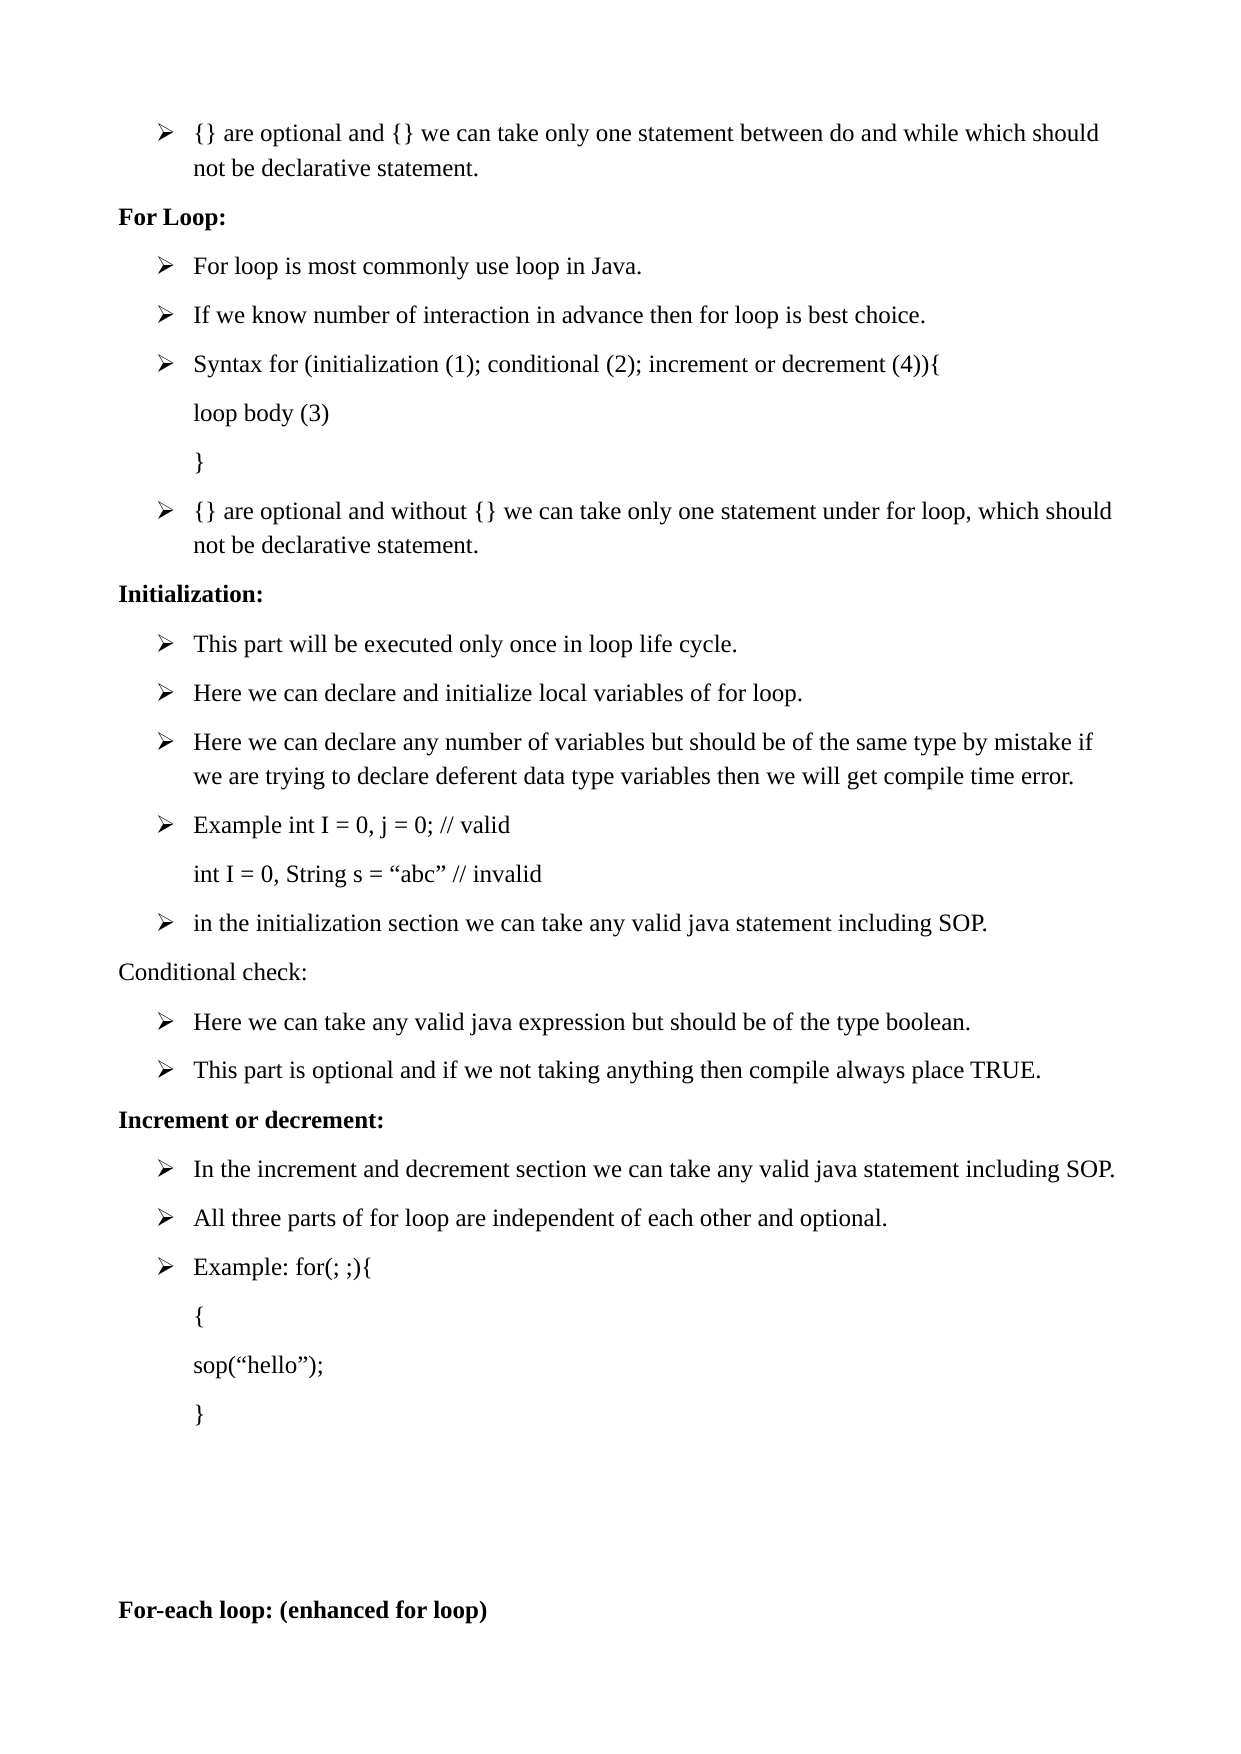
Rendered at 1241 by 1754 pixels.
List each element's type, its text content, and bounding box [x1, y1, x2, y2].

text For-each loop: (enhanced for loop) [118, 1595, 1122, 1624]
list All three parts of for loop are independent of each other and optional. [156, 1203, 1122, 1232]
list For loop is most commonly use loop in Java. [156, 251, 1122, 279]
text Conditional check: [118, 957, 1122, 986]
text For Loop: [118, 202, 1122, 230]
list Example: for(; ;){ [156, 1252, 1122, 1281]
list Here we can declare and initialize local variables of for loop. [156, 678, 1122, 706]
list This part is optional and if we not taking anything then compile always place TRUE. [156, 1056, 1122, 1084]
list in the initialization section we can take any valid java statement including SOP. [156, 908, 1122, 937]
list Syntax for (initialization (1); conditional (2); increment or decrement (4)){ [156, 349, 1122, 378]
list Here we can declare any number of variables but should be of the same type by mistake if we are trying to declare deferent data type variables then we will get compile time error. [156, 727, 1122, 790]
list If we know number of interaction in advance then for loop is best choice. [156, 300, 1122, 328]
list Here we can take any valid java expression but should be of the type boolean. [156, 1007, 1122, 1035]
list } [156, 447, 1122, 476]
list {} are optional and {} we can take only one statement between do and while which should not be declarative statement. [156, 118, 1122, 181]
list In the increment and decrement section we can take any valid java statement including SOP. [156, 1154, 1122, 1182]
list { [156, 1301, 1122, 1330]
list loop body (3) [156, 398, 1122, 427]
list sop(“hello”); [156, 1350, 1122, 1379]
list Example int I = 0, j = 0; // valid [156, 810, 1122, 839]
text Initialization: [118, 579, 1122, 608]
list This part will be executed only once in loop life cycle. [156, 629, 1122, 657]
list } [156, 1399, 1122, 1428]
list {} are optional and without {} we can take only one statement under for loop, which should not be declarative statement. [156, 496, 1122, 559]
text Increment or decrement: [118, 1105, 1122, 1133]
list int I = 0, String s = “abc” // invalid [156, 859, 1122, 888]
